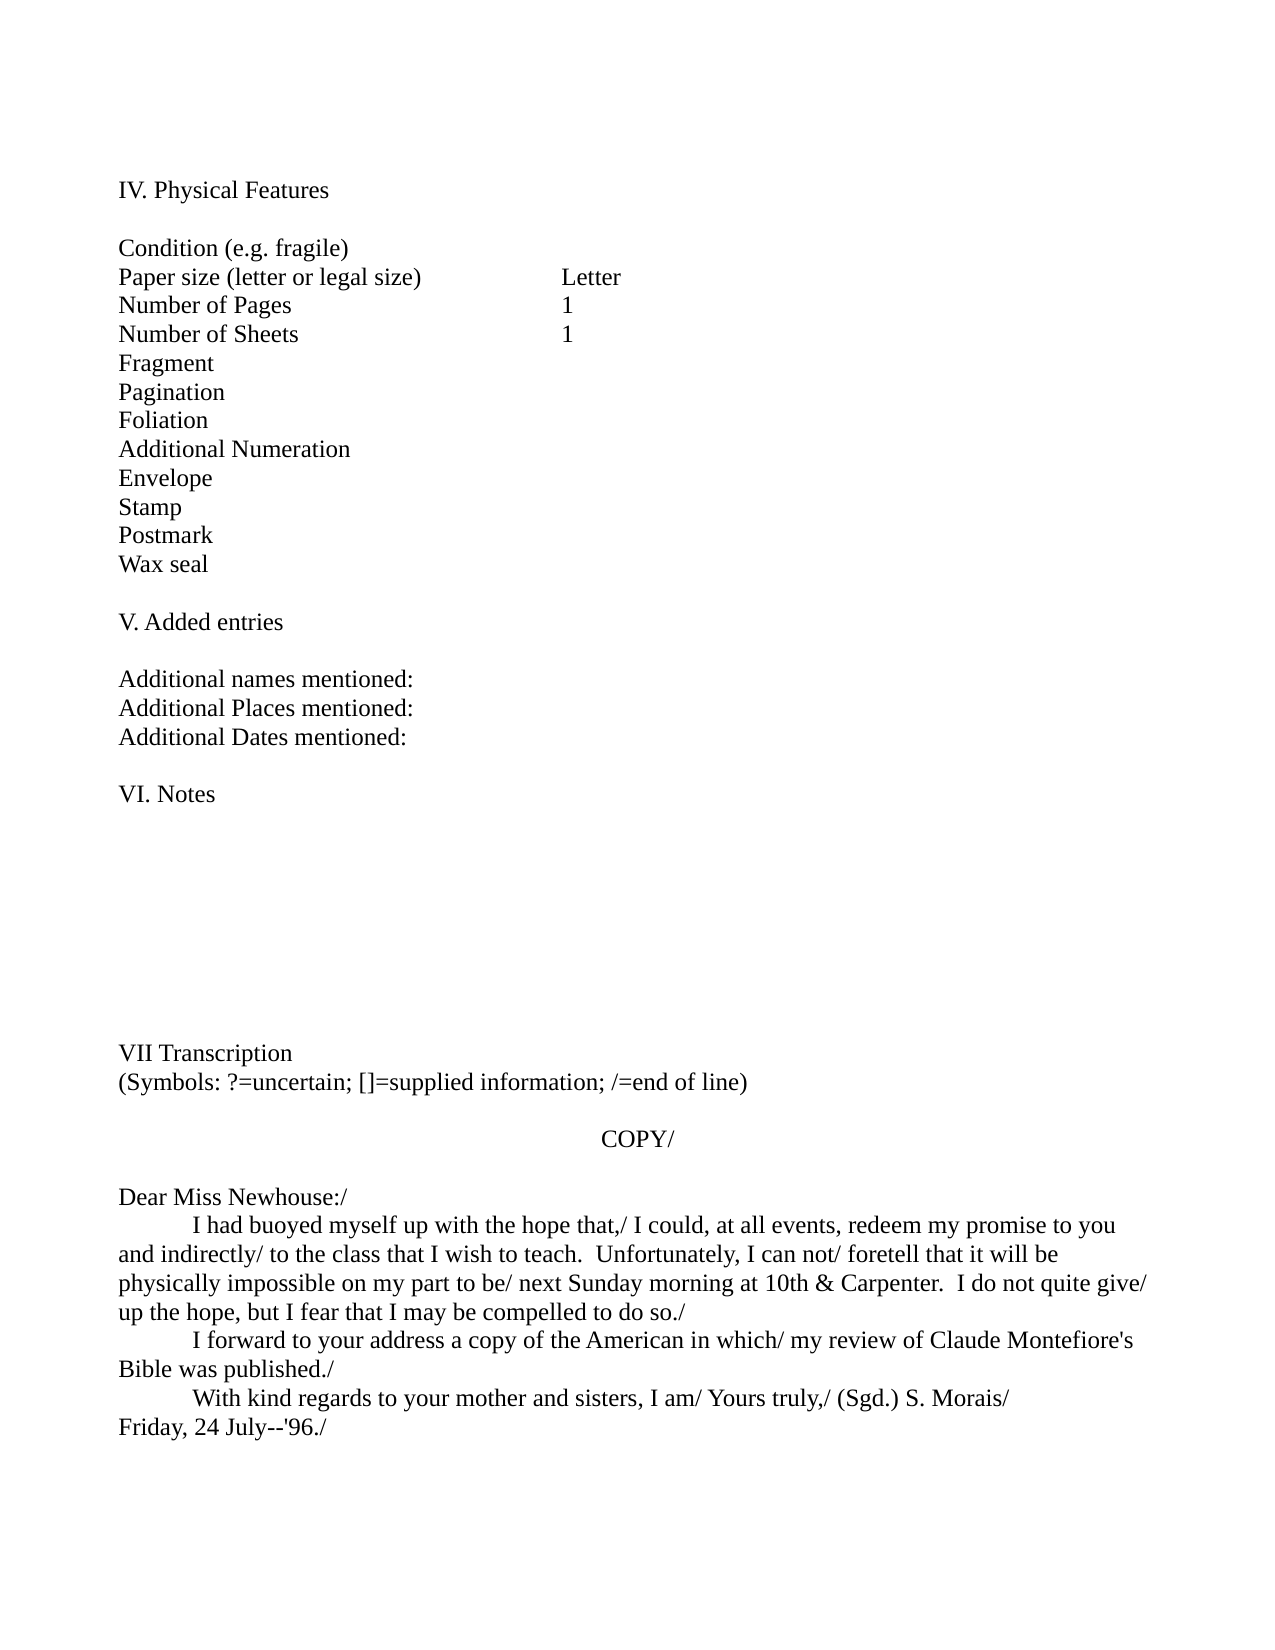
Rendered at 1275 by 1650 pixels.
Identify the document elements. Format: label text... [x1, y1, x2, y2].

text Additional names mentioned: [118, 664, 1157, 693]
text Dear Miss Newhouse:/ [118, 1182, 1157, 1211]
text Condition (e.g. fragile) [118, 233, 1157, 262]
text IV. Physical Features [118, 176, 1157, 204]
text Paper size (letter or legal size) Letter [118, 262, 1157, 291]
text (Symbols: ?=uncertain; []=supplied information; /=end of line) [118, 1067, 1157, 1096]
text Additional Places mentioned: [118, 693, 1157, 722]
text I forward to your address a copy of the American in which/ my review of Claude Montefiore's Bible was published./ [118, 1326, 1157, 1383]
text Pagination [118, 377, 1157, 406]
text Foliation [118, 406, 1157, 434]
text V. Added entries [118, 607, 1157, 636]
text Wax seal [118, 549, 1157, 578]
text Envelope [118, 463, 1157, 492]
text Additional Numeration [118, 434, 1157, 463]
text Additional Dates mentioned: [118, 722, 1157, 751]
text Number of Sheets 1 [118, 319, 1157, 348]
text COPY/ [118, 1124, 1157, 1153]
text I had buoyed myself up with the hope that,/ I could, at all events, redeem my promise to you and indirectly/ to the class that I wish to teach. Unfortunately, I can not/ foretell that it will be physically impossible on my part to be/ next Sunday morning at 10th & Carpenter. I do not quite give/ up the hope, but I fear that I may be compelled to do so./ [118, 1211, 1157, 1326]
text Friday, 24 July--'96./ [118, 1412, 1157, 1441]
text Postma rk [118, 521, 1157, 549]
text With kind regards to your mother and sisters, I am/ Yours truly,/ (Sgd.) S. Morais/ [118, 1383, 1157, 1412]
text VII Transcription [118, 1038, 1157, 1067]
text Number of Pages 1 [118, 291, 1157, 319]
text VI. Notes [118, 779, 1157, 808]
text Fragment [118, 348, 1157, 377]
text Stamp [118, 492, 1157, 521]
